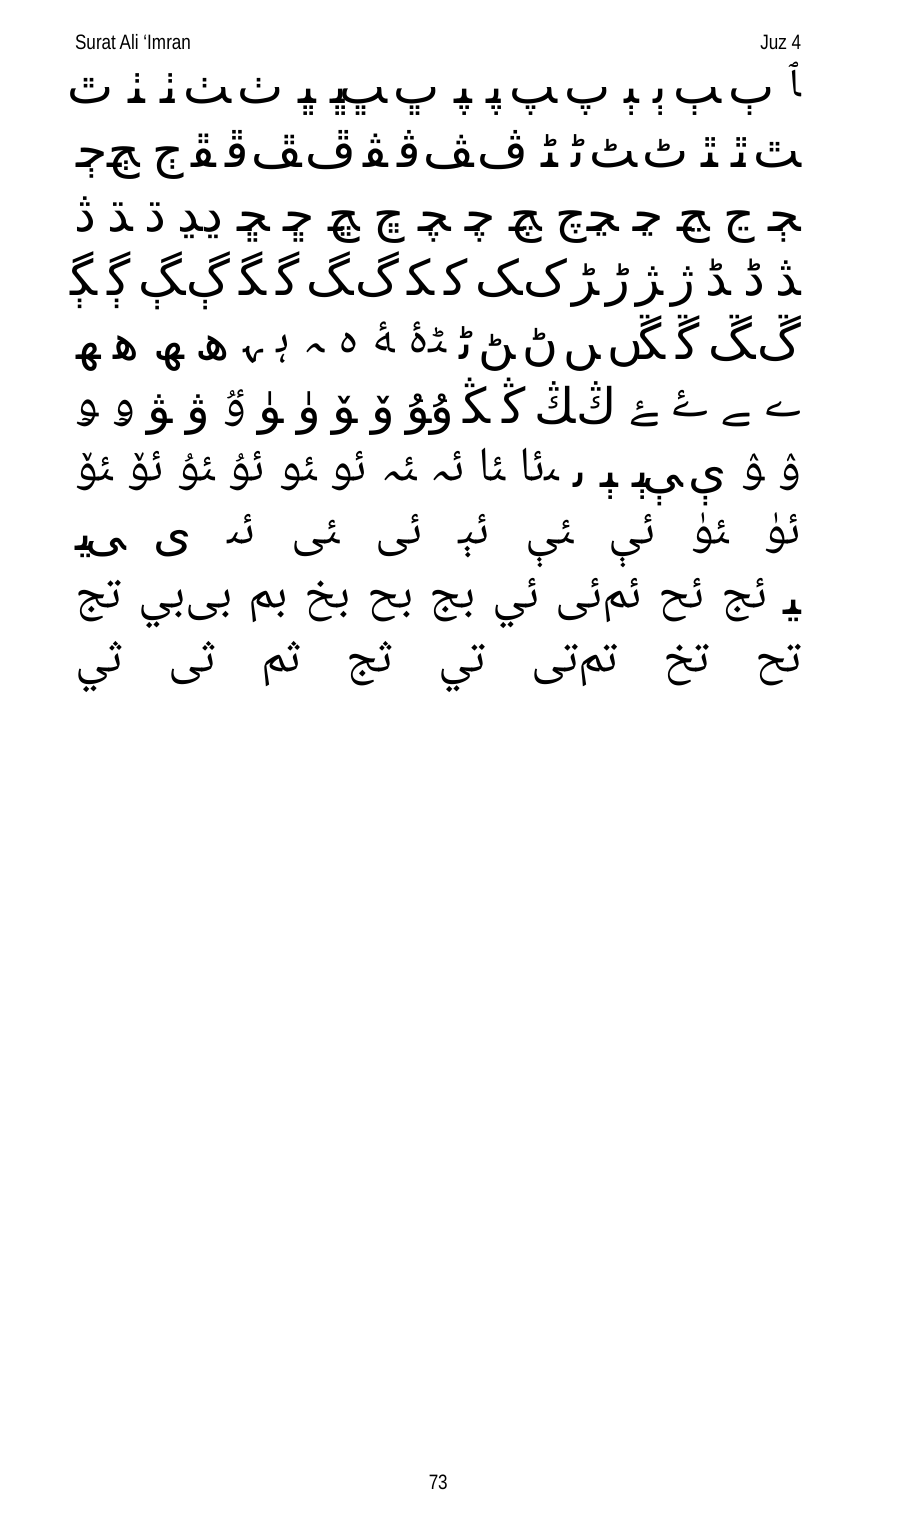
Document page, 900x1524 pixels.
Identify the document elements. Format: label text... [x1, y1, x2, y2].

text ﯿ ﰀ ﰁ ﰂﰃ ﰄ ﰅ ﰆ ﰇ ﰈ ﰉﰊ ﰋ ﰌ ﰍ ﰎﰏ ﰐ ﰑ ﰒ ﰓ ﰔ [75, 571, 801, 698]
text ﭑ ﭒ ﭓ ﭔ ﭕ ﭖ ﭗ ﭘ ﭙ ﭚ ﭛﭜ ﭝ ﭞ ﭟ ﭠ ﭡ ﭢ ﭣ ﭤ ﭥ ﭦ ﭧ ﭨ ﭩ ﭪ ﭫ ﭬ ﭭ ﭮ ﭯ ﭰ ﭱ ﭲ ﭳﭴ ﭵ ﭶ ﭷ ﭸ ﭹﭺ ﭻ ﭼ ﭽ ﭾ ﭿ ﮀ ﮁ ﮂﮃ ﮄ ﮅ ﮆ ﮇ ﮈ ﮉ ﮊ ﮋ ﮌ ﮍ ﮎ ﮏ ﮐ ﮑ ﮒ ﮓ ﮔ ﮕ ﮖ ﮗ ﮘ ﮙ ﮚ ﮛ ﮜ ﮝﮞ ﮟ ﮠ ﮡ ﮢ ﮣﮤ ﮥ ﮦ ﮧ ﮨ ﮩ ﮪ ﮫ ﮬ ﮭ ﮮ ﮯ ﮰ ﮱ ﯓ ﯔ ﯕ ﯖ ﯗﯘ ﯙ ﯚ ﯛ ﯜ ﯝ ﯞ ﯟ ﯠ ﯡ ﯢ ﯣ ﯤ ﯥﯦ ﯧ ﯨ ﯩﯪ ﯫ ﯬ ﯭ ﯮ ﯯ ﯰ ﯱ ﯲ ﯳ ﯴ ﯵ ﯶ ﯷ ﯸ ﯹ ﯺ ﯻ ﯼ ﯽﯾ [75, 60, 801, 571]
